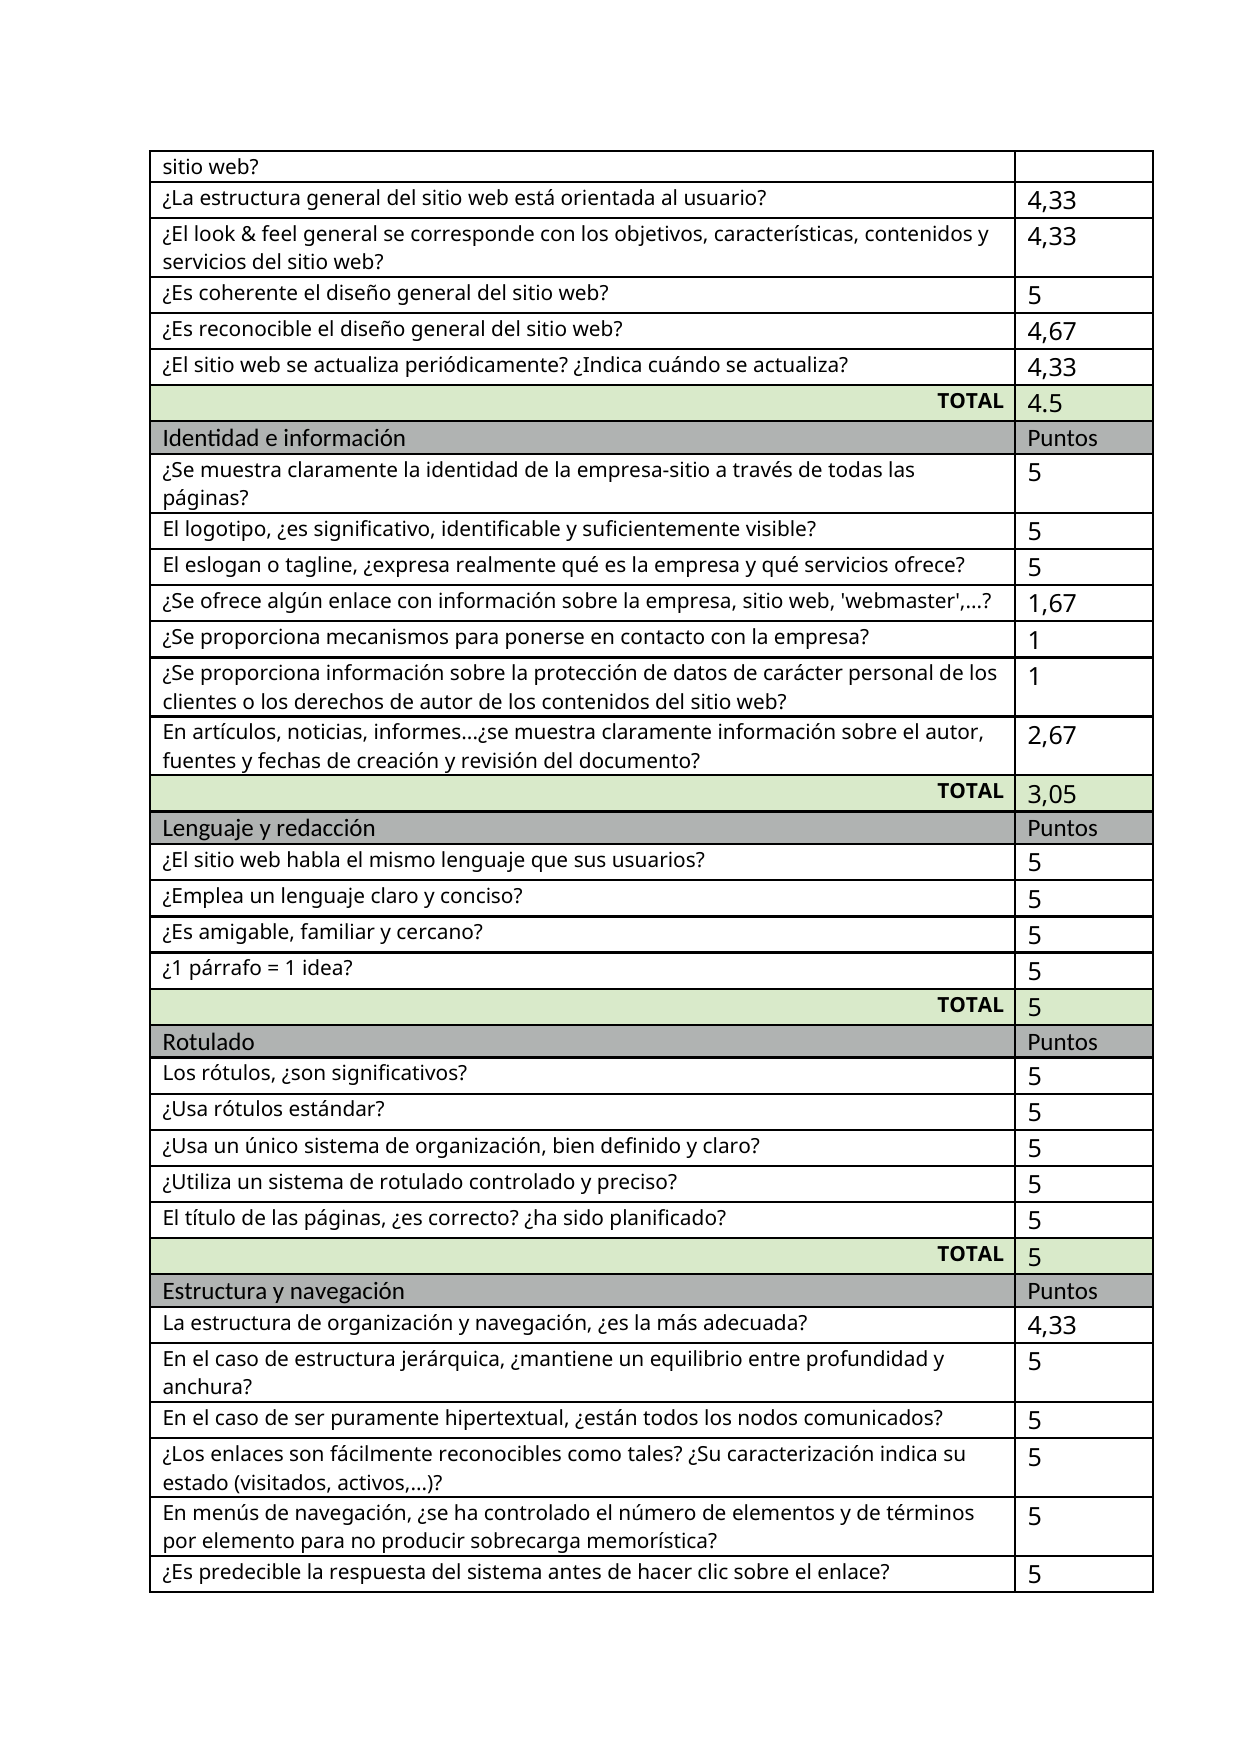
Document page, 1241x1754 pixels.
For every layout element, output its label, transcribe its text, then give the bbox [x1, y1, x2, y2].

table_cell [1016, 152, 1152, 181]
table_cell Puntos [1016, 813, 1152, 843]
table_cell En el caso de ser puramente hipertextual, ¿están todos los nodos comunicados? [151, 1403, 1014, 1437]
table_cell 1,67 [1016, 586, 1152, 620]
table_cell Identidad e información [151, 422, 1014, 453]
table_cell Lenguaje y redacción [151, 813, 1014, 843]
table_cell 5 [1016, 1239, 1152, 1273]
table_cell 5 [1016, 514, 1152, 548]
table_cell El eslogan o tagline, ¿expresa realmente qué es la empresa y qué servicios ofrece? [151, 550, 1014, 584]
table_cell 5 [1016, 1059, 1152, 1092]
table_cell 4.5 [1016, 386, 1152, 420]
table_cell ¿Es reconocible el diseño general del sitio web? [151, 314, 1014, 348]
table_cell En artículos, noticias, informes...¿se muestra claramente información sobre el autor, fuentes y fechas de creación y revisión del documento? [151, 718, 1014, 774]
table_cell 4,33 [1016, 183, 1152, 217]
table_cell ¿Es predecible la respuesta del sistema antes de hacer clic sobre el enlace? [151, 1557, 1014, 1591]
table_cell 5 [1016, 455, 1152, 512]
table_cell En menús de navegación, ¿se ha controlado el número de elementos y de términos por elemento para no producir sobrecarga memorística? [151, 1498, 1014, 1555]
table_cell ¿Es coherente el diseño general del sitio web? [151, 278, 1014, 312]
table_cell 5 [1016, 1344, 1152, 1401]
table_cell TOTAL [151, 776, 1014, 810]
table_cell Puntos [1016, 1026, 1152, 1056]
table_cell 4,33 [1016, 1308, 1152, 1342]
table_cell 1 [1016, 622, 1152, 656]
table_cell El título de las páginas, ¿es correcto? ¿ha sido planiﬁcado? [151, 1203, 1014, 1237]
table_cell ¿Se ofrece algún enlace con información sobre la empresa, sitio web, 'webmaster',...? [151, 586, 1014, 620]
table_cell ¿El sitio web habla el mismo lenguaje que sus usuarios? [151, 845, 1014, 879]
table_cell ¿Los enlaces son fácilmente reconocibles como tales? ¿Su caracterización indica su estado (visitados, activos,...)? [151, 1439, 1014, 1496]
table_cell 5 [1016, 1203, 1152, 1237]
table_cell 3,05 [1016, 776, 1152, 810]
table_cell ¿El look & feel general se corresponde con los objetivos, características, contenidos y servicios del sitio web? [151, 219, 1014, 276]
table_cell La estructura de organización y navegación, ¿es la más adecuada? [151, 1308, 1014, 1342]
table_cell 5 [1016, 1439, 1152, 1496]
table_cell 2,67 [1016, 718, 1152, 774]
table_cell 5 [1016, 278, 1152, 312]
table_cell Puntos [1016, 422, 1152, 453]
table_cell 5 [1016, 1403, 1152, 1437]
table_cell 5 [1016, 918, 1152, 951]
table_cell En el caso de estructura jerárquica, ¿mantiene un equilibrio entre profundidad y anchura? [151, 1344, 1014, 1401]
table_cell 5 [1016, 1557, 1152, 1591]
table_cell 5 [1016, 1498, 1152, 1555]
table_cell sitio web? [151, 152, 1014, 181]
table_cell ¿Se proporciona mecanismos para ponerse en contacto con la empresa? [151, 622, 1014, 656]
table_cell Estructura y navegación [151, 1275, 1014, 1306]
table_cell Los rótulos, ¿son signiﬁcativos? [151, 1059, 1014, 1092]
table_cell 4,33 [1016, 219, 1152, 276]
table_cell ¿El sitio web se actualiza periódicamente? ¿Indica cuándo se actualiza? [151, 350, 1014, 384]
table_cell 5 [1016, 954, 1152, 988]
table_cell TOTAL [151, 386, 1014, 420]
table_cell 5 [1016, 1095, 1152, 1129]
table_cell ¿Es amigable, familiar y cercano? [151, 918, 1014, 951]
table_cell 5 [1016, 990, 1152, 1024]
table_cell 4,33 [1016, 350, 1152, 384]
table_cell El logotipo, ¿es signiﬁcativo, identiﬁcable y suﬁcientemente visible? [151, 514, 1014, 548]
table_cell 5 [1016, 1167, 1152, 1201]
table_cell ¿La estructura general del sitio web está orientada al usuario? [151, 183, 1014, 217]
table_cell TOTAL [151, 1239, 1014, 1273]
table_cell 1 [1016, 659, 1152, 715]
table_cell 4,67 [1016, 314, 1152, 348]
table_cell 5 [1016, 845, 1152, 879]
table_cell Puntos [1016, 1275, 1152, 1306]
table_cell 5 [1016, 550, 1152, 584]
table_cell Rotulado [151, 1026, 1014, 1056]
table_cell 5 [1016, 1131, 1152, 1165]
table_cell ¿Utiliza un sistema de rotulado controlado y preciso? [151, 1167, 1014, 1201]
table_cell ¿Se muestra claramente la identidad de la empresa-sitio a través de todas las páginas? [151, 455, 1014, 512]
table_cell ¿Se proporciona información sobre la protección de datos de carácter personal de los clientes o los derechos de autor de los contenidos del sitio web? [151, 659, 1014, 715]
table_cell ¿1 párrafo = 1 idea? [151, 954, 1014, 988]
table_cell ¿Usa rótulos estándar? [151, 1095, 1014, 1129]
table_cell ¿Emplea un lenguaje claro y conciso? [151, 881, 1014, 915]
table_cell 5 [1016, 881, 1152, 915]
table_cell TOTAL [151, 990, 1014, 1024]
table_cell ¿Usa un único sistema de organización, bien deﬁnido y claro? [151, 1131, 1014, 1165]
